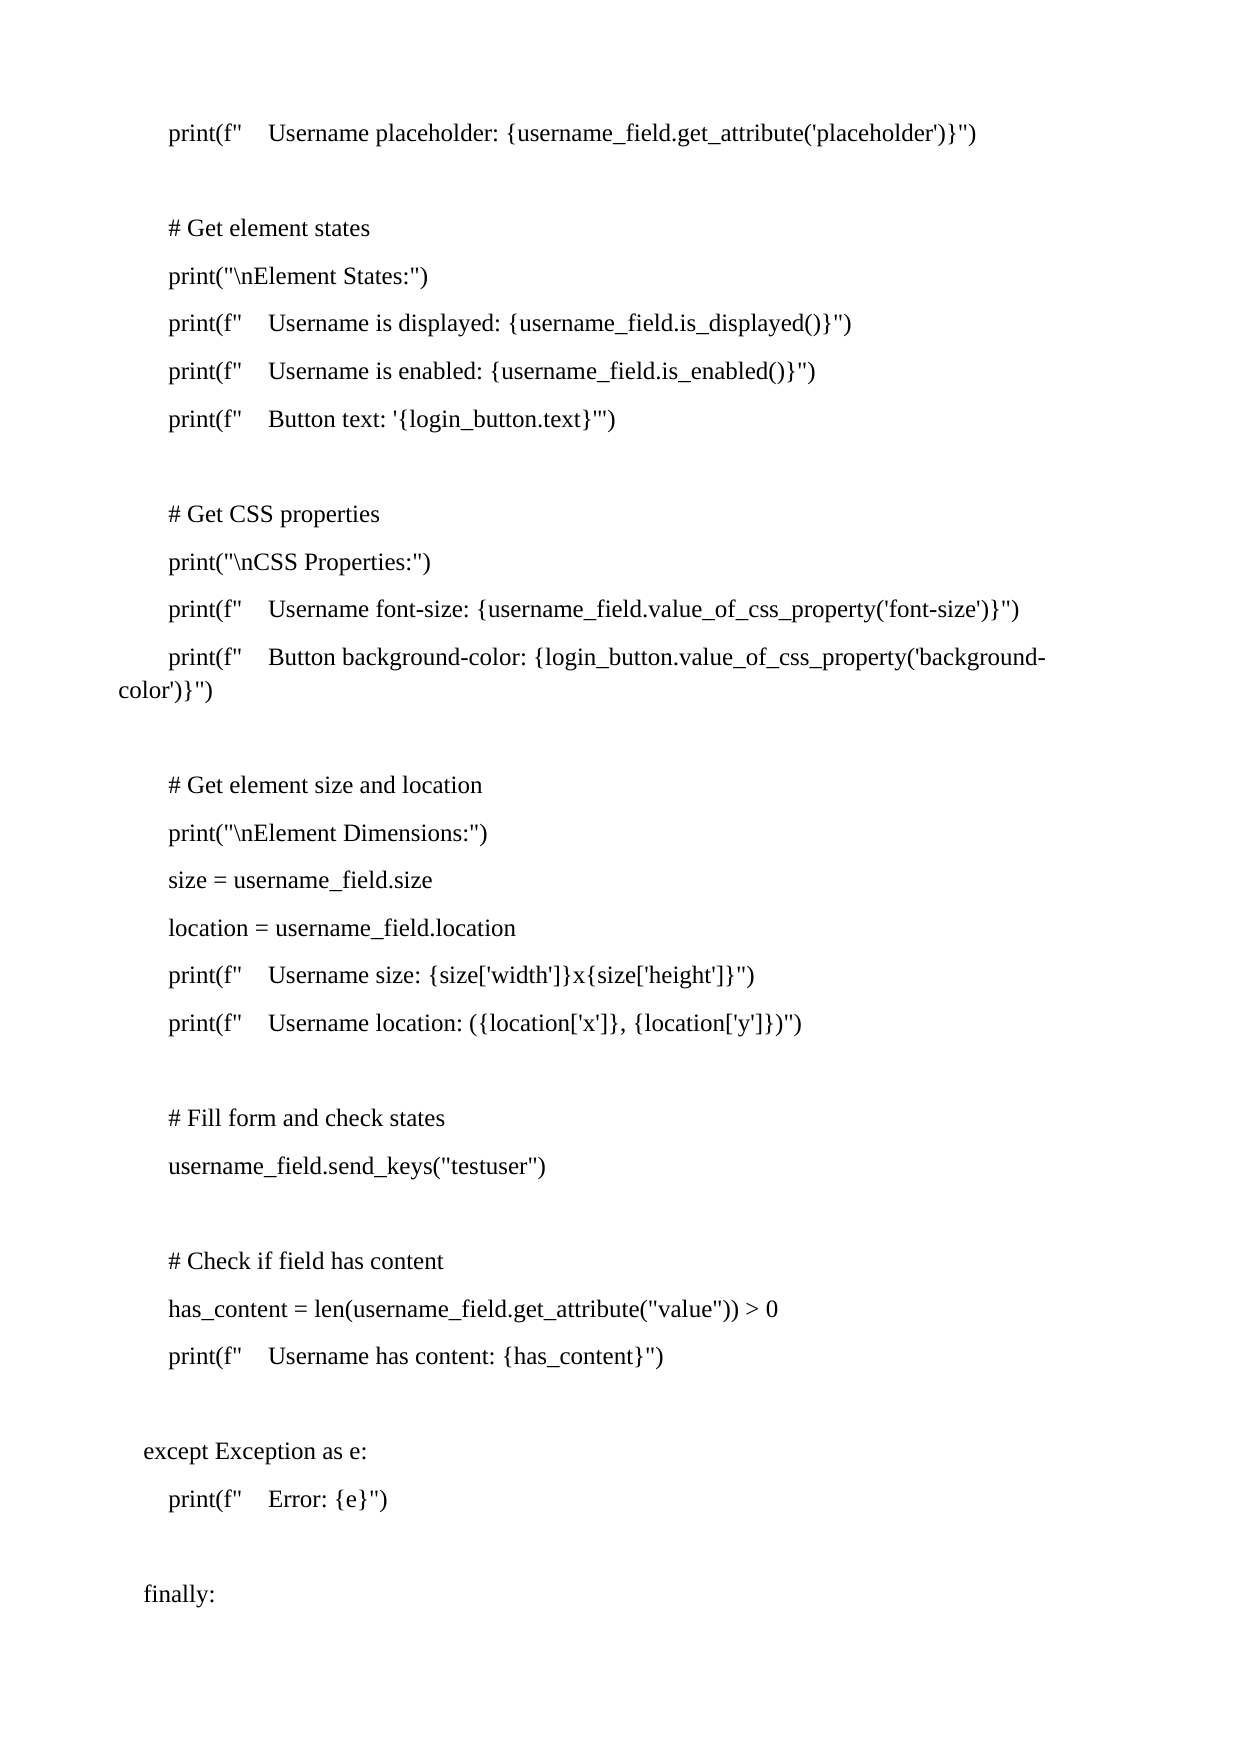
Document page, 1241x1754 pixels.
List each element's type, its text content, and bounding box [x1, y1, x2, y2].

text except Exception as e: [118, 1436, 1122, 1465]
text print(f"❌ Error: {e}") [118, 1484, 1122, 1513]
text finally: [118, 1579, 1122, 1608]
text has_content = len(username_field.get_attribute("value")) > 0 [118, 1294, 1122, 1322]
text print(f"✅ Username placeholder: {username_field.get_attribute('placeholder')}") [118, 118, 1122, 147]
text # Get CSS properties [118, 499, 1122, 528]
text location = username_field.location [118, 913, 1122, 942]
text # Get element size and location [118, 770, 1122, 799]
text # Get element states [118, 213, 1122, 242]
text print(f"✅ Username location: ({location['x']}, {location['y']})") [118, 1008, 1122, 1037]
text print("\nElement States:") [118, 261, 1122, 290]
text print(f"✅ Button background-color: {login_button.value_of_css_property('background-color')}") [118, 642, 1122, 703]
text # Fill form and check states [118, 1103, 1122, 1132]
text print(f"✅ Username is enabled: {username_field.is_enabled()}") [118, 356, 1122, 385]
text print(f"✅ Button text: '{login_button.text}'") [118, 404, 1122, 432]
text size = username_field.size [118, 865, 1122, 894]
text print(f"✅ Username is displayed: {username_field.is_displayed()}") [118, 308, 1122, 337]
text print("\nCSS Properties:") [118, 547, 1122, 575]
text print(f"✅ Username size: {size['width']}x{size['height']}") [118, 960, 1122, 989]
text print(f"✅ Username font-size: {username_field.value_of_css_property('font-size')}") [118, 594, 1122, 623]
text print(f"✅ Username has content: {has_content}") [118, 1341, 1122, 1370]
text print("\nElement Dimensions:") [118, 818, 1122, 846]
text username_field.send_keys("testuser") [118, 1151, 1122, 1179]
text # Check if field has content [118, 1246, 1122, 1275]
